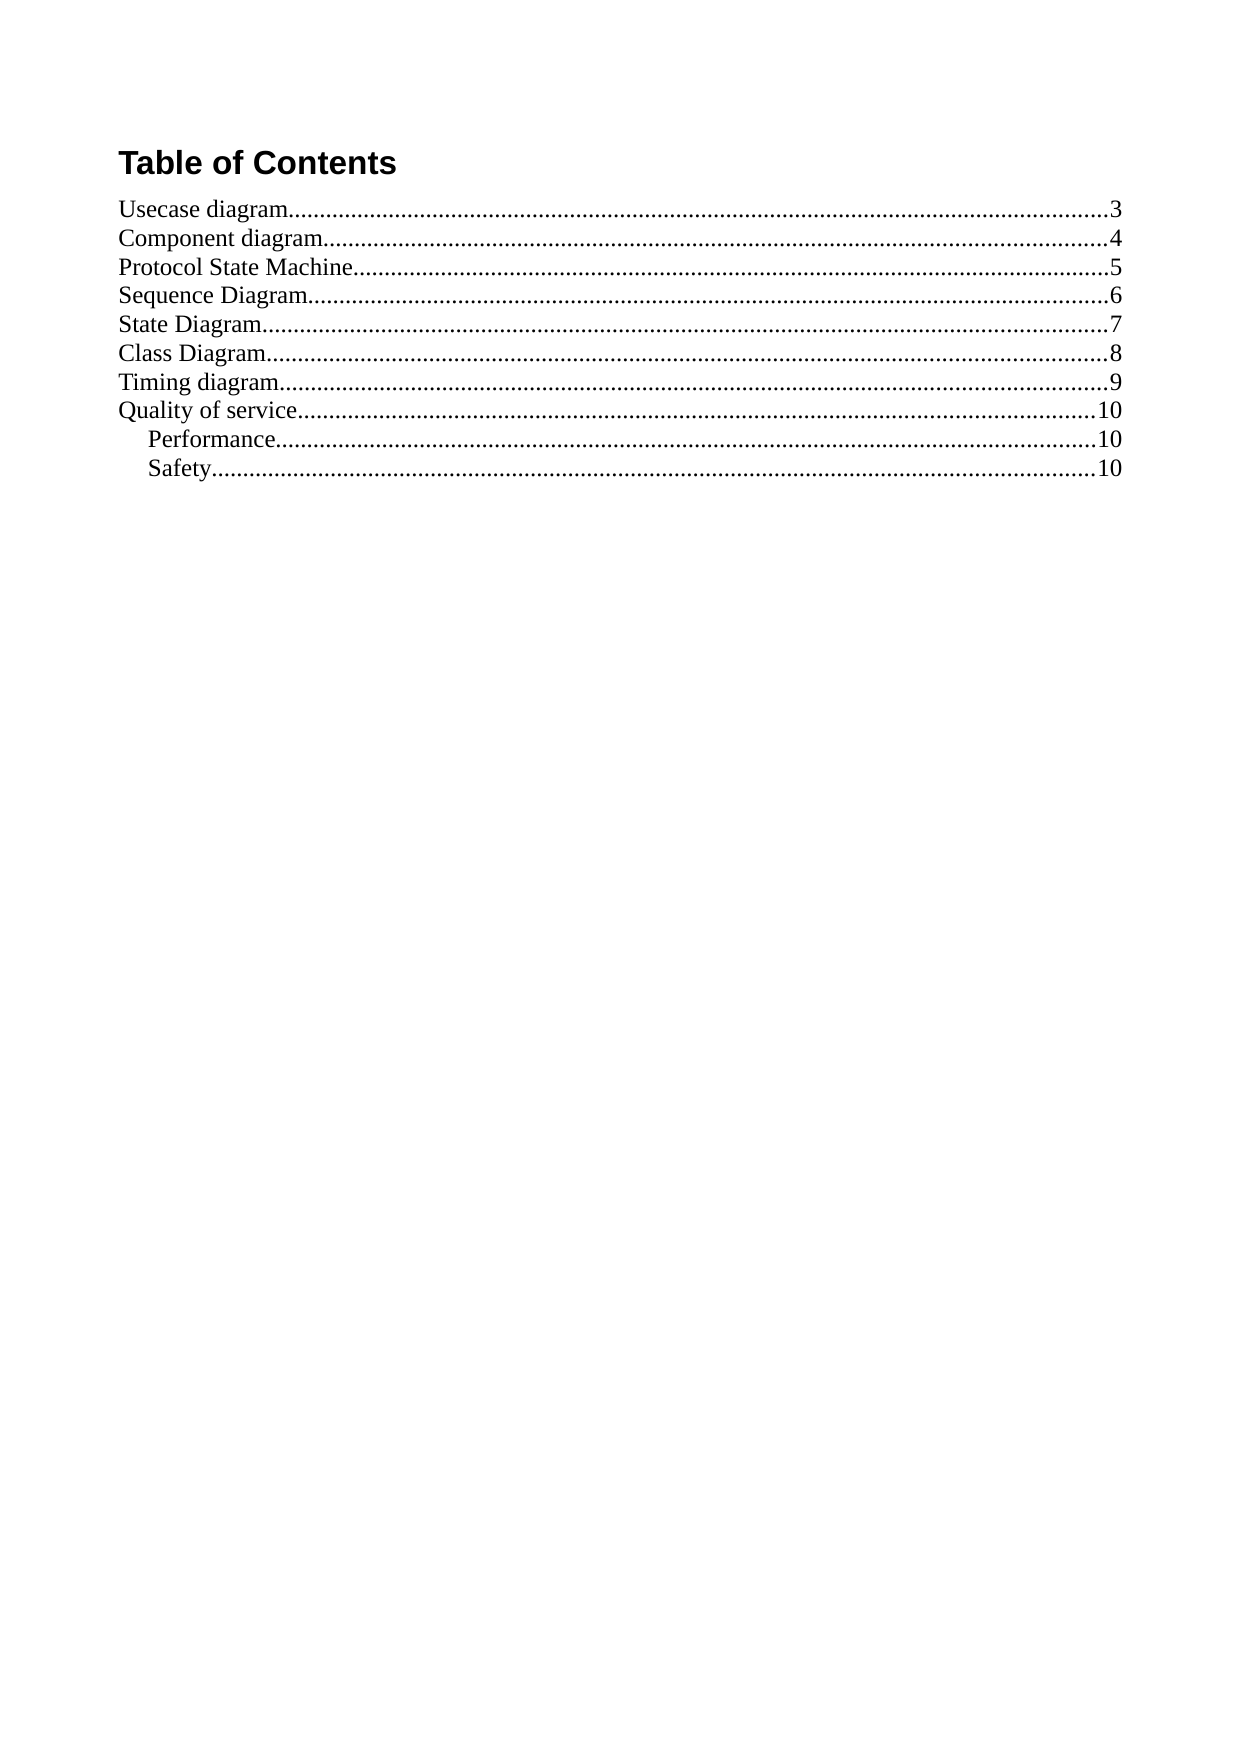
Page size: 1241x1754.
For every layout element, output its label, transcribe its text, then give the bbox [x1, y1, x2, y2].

text Class Diagram 8 [118, 338, 1122, 367]
text Sequence Diagram 6 [118, 280, 1122, 309]
text Protocol State Machine 5 [118, 252, 1122, 280]
text Quality of service 10 [118, 395, 1122, 424]
text Performance 10 [148, 424, 1122, 453]
text Safety 10 [148, 453, 1122, 482]
text Component diagram 4 [118, 223, 1122, 252]
text Usecase diagram 3 [118, 194, 1122, 223]
text State Diagram 7 [118, 309, 1122, 338]
subtitle Table of Contents [118, 143, 1122, 182]
text Timing diagram 9 [118, 367, 1122, 395]
